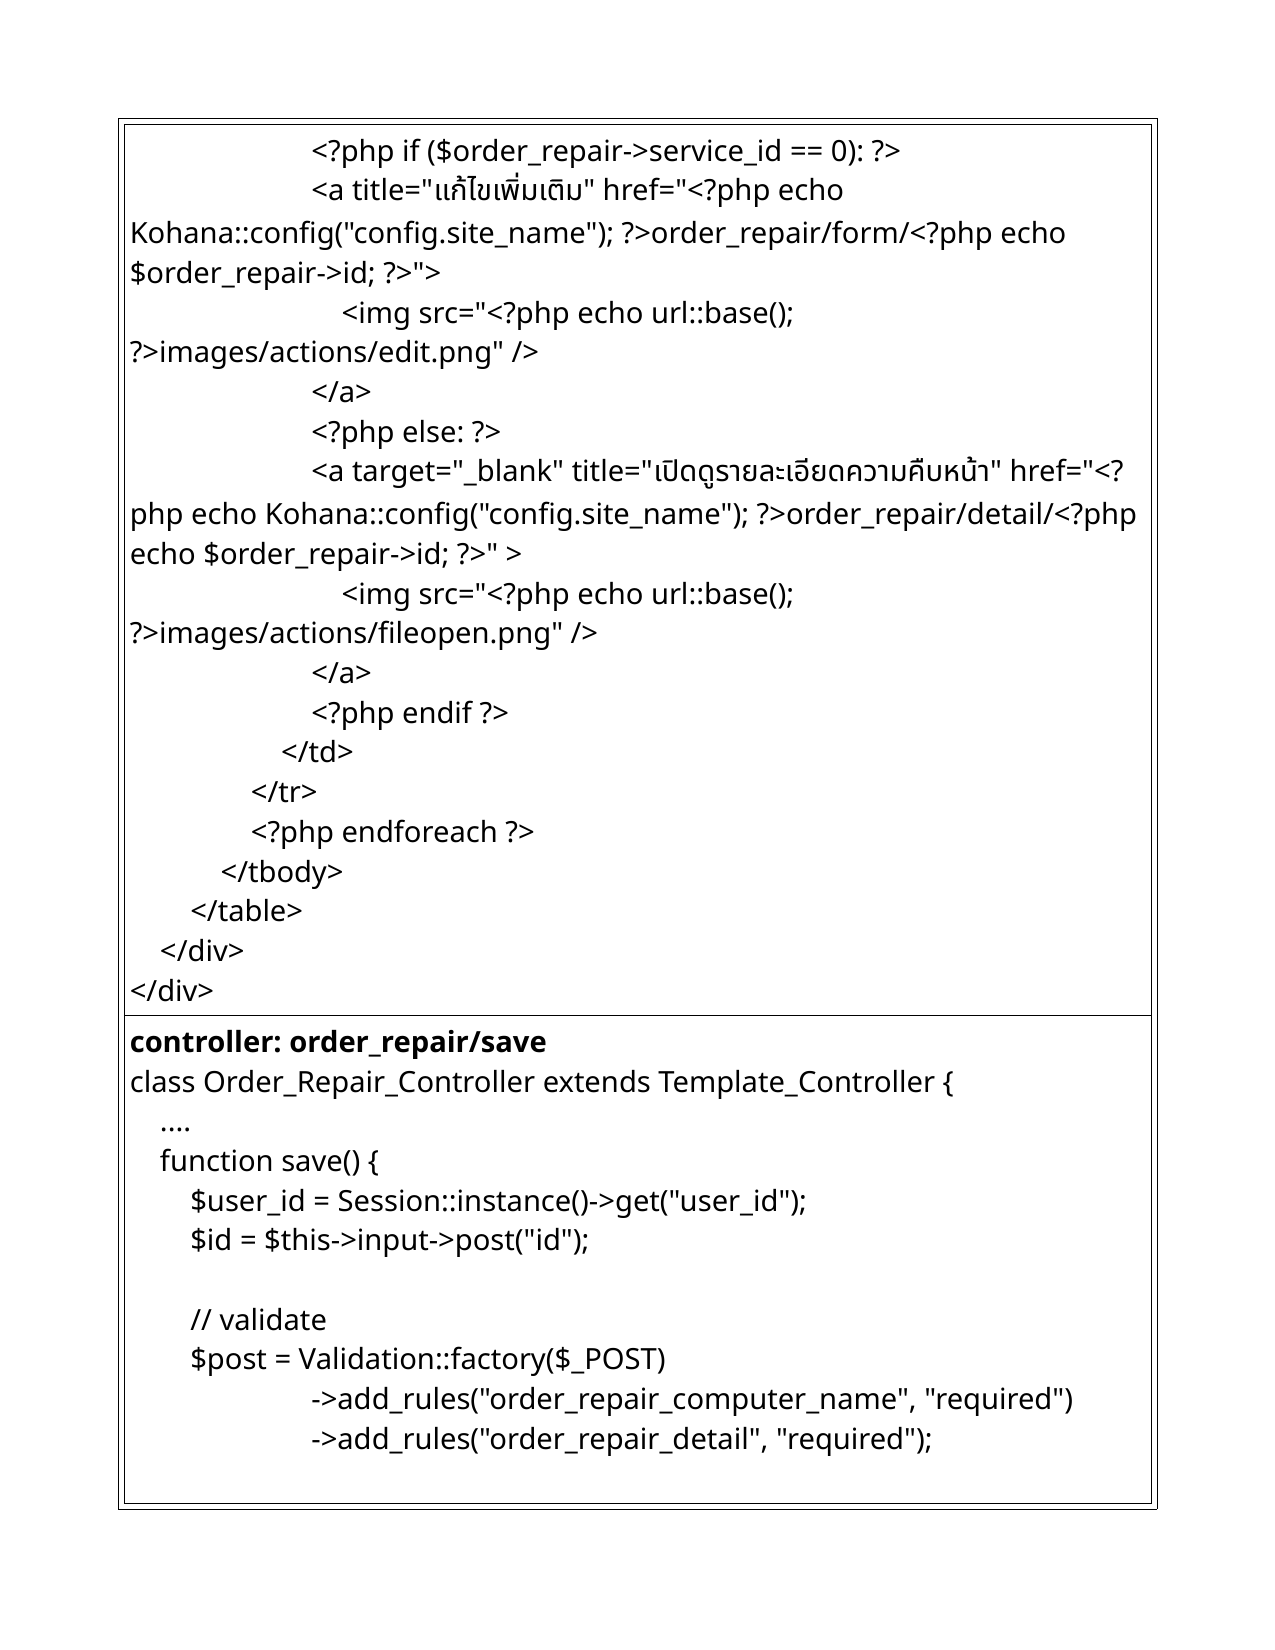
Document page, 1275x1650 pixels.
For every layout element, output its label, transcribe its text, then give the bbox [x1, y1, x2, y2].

table_cell controller: order_repair/save class Order_Repair_Controller extends Template_Controller { .... function save() { $user_id = Session::instance()->get("user_id"); $id = $this->input->post("id"); // validate $post = Validation::factory($_POST) ->add_rules("order_repair_computer_name", "required") ->add_rules("order_repair_detail", "required"); [125, 1016, 1151, 1503]
table_cell [119, 119, 1157, 1509]
table_cell <?php if ($order_repair->service_id == 0): ?> <a title="แก้ไขเพิ่มเติม" href="<?php echo Kohana::config("config.site_name"); ?>order_repair/form/<?php echo $order_repair->id; ?>"> <img src="<?php echo url::base(); ?>images/actions/edit.png" /> </a> <?php else: ?> <a target="_blank" title="เปิดดูรายละเอียดความคืบหน้า" href="<?php echo Kohana::config("config.site_name"); ?>order_repair/detail/<?php echo $order_repair->id; ?>" > <img src="<?php echo url::base(); ?>images/actions/fileopen.png" /> </a> <?php endif ?> </td> </tr> <?php endforeach ?> </tbody> </table> </div> </div> [125, 125, 1151, 1015]
